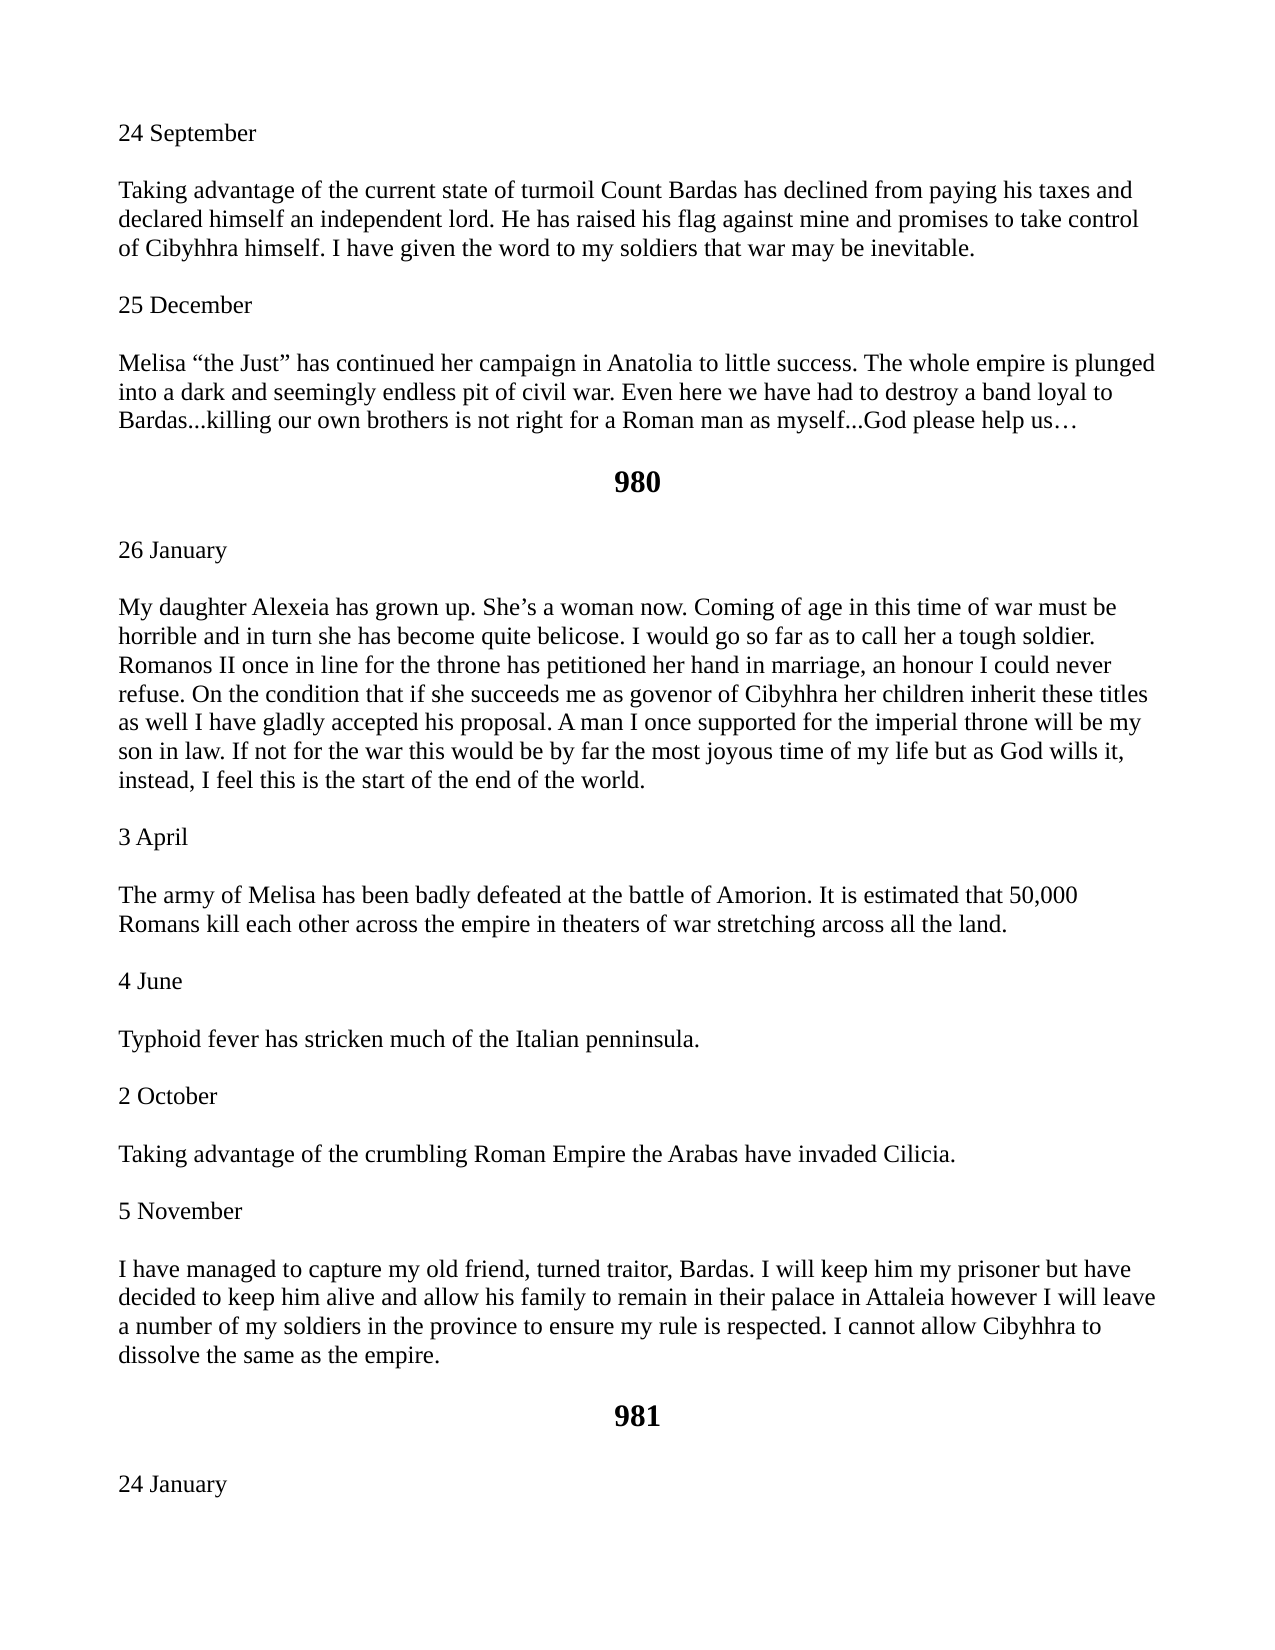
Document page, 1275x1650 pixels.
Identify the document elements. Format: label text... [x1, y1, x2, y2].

text 25 December [118, 291, 1157, 319]
text 981 [118, 1397, 1157, 1433]
text 3 April [118, 822, 1157, 851]
text 4 June [118, 966, 1157, 995]
text Melisa “the Just” has continued her campaign in Anatolia to little success. The whole empire is plunged into a dark and seemingly endless pit of civil war. Even here we have had to destroy a band loyal to Bardas...killing our own brothers is not right for a Roman man as myself...God please help us… [118, 319, 1157, 434]
text 24 September [118, 118, 1157, 147]
text I have managed to capture my old friend, turned traitor, Bardas. I will keep him my prisoner but have decided to keep him alive and allow his family to remain in their palace in Attaleia however I will leave a number of my soldiers in the province to ensure my rule is respected. I cannot allow Cibyhhra to dissolve the same as the empire. [118, 1254, 1157, 1369]
text Taking advantage of the current state of turmoil Count Bardas has declined from paying his taxes and declared himself an independent lord. He has raised his flag against mine and promises to take control of Cibyhhra himself. I have given the word to my soldiers that war may be inevitable. [118, 147, 1157, 262]
text 26 January [118, 535, 1157, 564]
text 5 November [118, 1196, 1157, 1225]
text 2 October [118, 1081, 1157, 1110]
text The army of Melisa has been badly defeated at the battle of Amorion. It is estimated that 50,000 Romans kill each other across the empire in theaters of war stretching arcoss all the land. [118, 851, 1157, 937]
text Taking advantage of the crumbling Roman Empire the Arabas have invaded Cilicia. [118, 1139, 1157, 1167]
text Typhoid fever has stricken much of the Italian penninsula. [118, 1024, 1157, 1052]
text 980 [118, 463, 1157, 499]
text 24 January [118, 1469, 1157, 1498]
text My daughter Alexeia has grown up. She’s a woman now. Coming of age in this time of war must be horrible and in turn she has become quite belicose. I would go so far as to call her a tough soldier. Romanos II once in line for the throne has petitioned her hand in marriage, an honour I could never refuse. On the condition that if she succeeds me as govenor of Cibyhhra her children inherit these titles as well I have gladly accepted his proposal. A man I once supported for the imperial throne will be my son in law. If not for the war this would be by far the most joyous time of my life but as God wills it, instead, I feel this is the start of the end of the world. [118, 592, 1157, 794]
